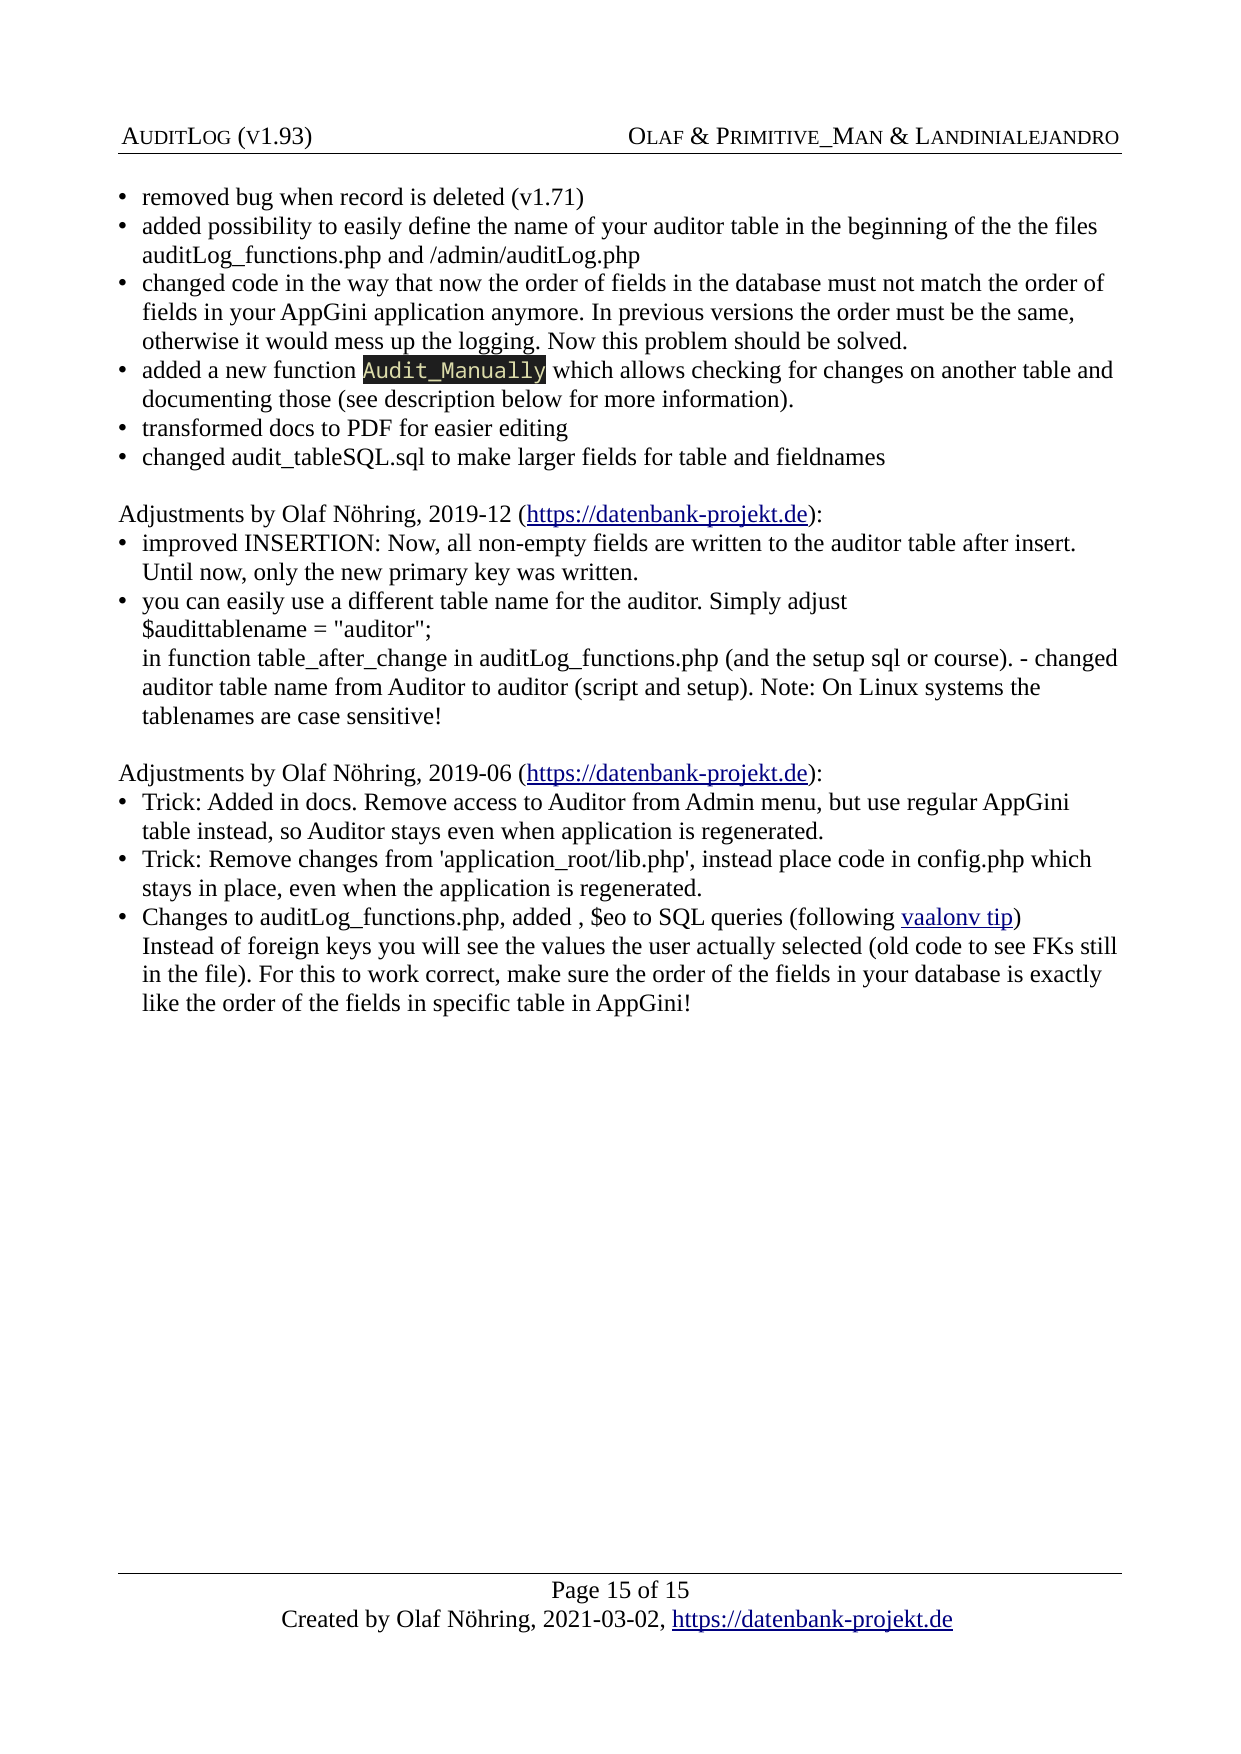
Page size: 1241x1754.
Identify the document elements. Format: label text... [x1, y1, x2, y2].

list Trick: Remove changes from 'application_root/lib.php', instead place code in config.php which stays in place, even when the application is regenerated. [118, 844, 1122, 902]
list added a new function Audit_Manually which allows checking for changes on another table and documenting those (see description below for more information). [118, 355, 1122, 413]
list Changes to auditLog_functions.php, added , $eo to SQL queries (following vaalonv tip) Instead of foreign keys you will see the values the user actually selected (old code to see FKs still in the file). For this to work correct, make sure the order of the fields in your database is exactly like the order of the fields in specific table in AppGini! [118, 902, 1122, 1017]
text Adjustments by Olaf Nöhring, 2019-12 (https://datenbank-projekt.de): [118, 499, 1122, 528]
list removed bug when record is deleted (v1.71) [118, 182, 1122, 211]
list transformed docs to PDF for easier editing [118, 413, 1122, 442]
list changed code in the way that now the order of fields in the database must not match the order of fields in your AppGini application anymore. In previous versions the order must be the same, otherwise it would mess up the logging. Now this problem should be solved. [118, 268, 1122, 355]
list changed audit_tableSQL.sql to make larger fields for table and fieldnames [118, 442, 1122, 471]
list added possibility to easily define the name of your auditor table in the beginning of the the files auditLog_functions.php and /admin/auditLog.php [118, 211, 1122, 268]
list Trick: Added in docs. Remove access to Auditor from Admin menu, but use regular AppGini table instead, so Auditor stays even when application is regenerated. [118, 787, 1122, 844]
list improved INSERTION: Now, all non-empty fields are written to the auditor table after insert. Until now, only the new primary key was written. [118, 528, 1122, 586]
list you can easily use a different table name for the auditor. Simply adjust $audittablename = "auditor"; in function table_after_change in auditLog_functions.php (and the setup sql or course). - changed auditor table name from Auditor to auditor (script and setup). Note: On Linux systems the tablenames are case sensitive! [118, 586, 1122, 729]
text Adjustments by Olaf Nöhring, 2019-06 (https://datenbank-projekt.de): [118, 758, 1122, 787]
